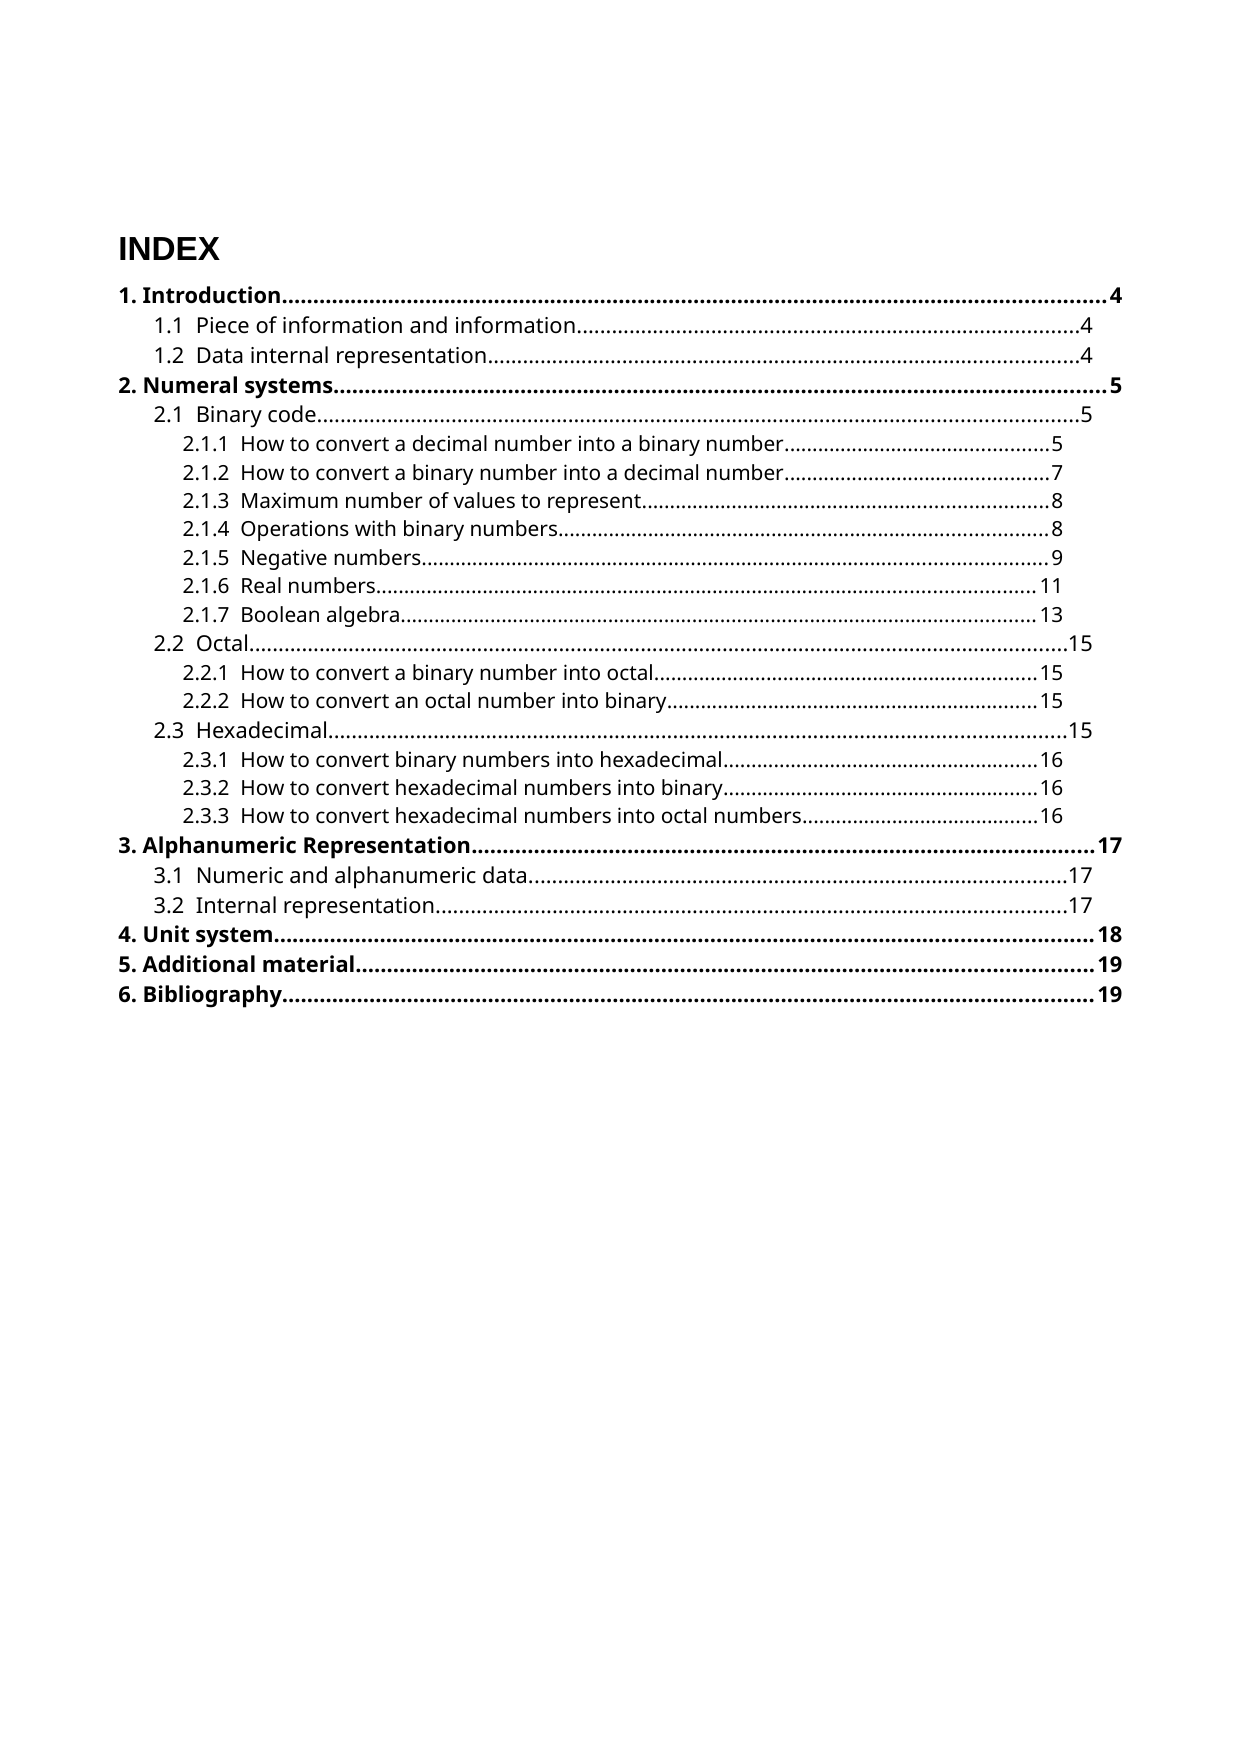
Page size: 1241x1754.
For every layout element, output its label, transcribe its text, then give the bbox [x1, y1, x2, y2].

text 2.1.1 How to convert a decimal number into a binary number 5 [177, 429, 1122, 458]
text 6. Bibliography 19 [118, 979, 1122, 1009]
text 2.1 Binary code 5 [148, 399, 1122, 429]
text 1.1 Piece of information and information 4 [148, 310, 1122, 340]
text 2.3.3 How to convert hexadecimal numbers into octal numbers 16 [177, 802, 1122, 830]
text 1.2 Data internal representation 4 [148, 340, 1122, 370]
text 3.1 Numeric and alphanumeric data. 17 [148, 860, 1122, 890]
text 2.1.7 Boolean algebra 13 [177, 600, 1122, 628]
text 5. Additional material 19 [118, 949, 1122, 979]
text 4. Unit system 18 [118, 919, 1122, 949]
text 1. Introduction 4 [118, 280, 1122, 310]
text 3.2 Internal representation 17 [148, 890, 1122, 919]
text 2. Numeral systems 5 [118, 370, 1122, 399]
text 2.1.4 Operations with binary numbers 8 [177, 514, 1122, 543]
text 2.1.6 Real numbers 11 [177, 571, 1122, 600]
text 2.1.5 Negative numbers 9 [177, 543, 1122, 571]
text 2.3 Hexadecimal 15 [148, 715, 1122, 745]
subtitle INDEX [118, 229, 1122, 268]
text 2.2.2 How to convert an octal number into binary 15 [177, 687, 1122, 715]
text 2.2.1 How to convert a binary number into octal 15 [177, 658, 1122, 687]
text 2.2 Octal 15 [148, 628, 1122, 658]
text 2.1.3 Maximum number of values to represent 8 [177, 486, 1122, 514]
text 3. Alphanumeric Representation 17 [118, 830, 1122, 860]
text 2.3.2 How to convert hexadecimal numbers into binary 16 [177, 773, 1122, 802]
text 2.1.2 How to convert a binary number into a decimal number 7 [177, 458, 1122, 486]
text 2.3.1 How to convert binary numbers into hexadecimal 16 [177, 745, 1122, 773]
